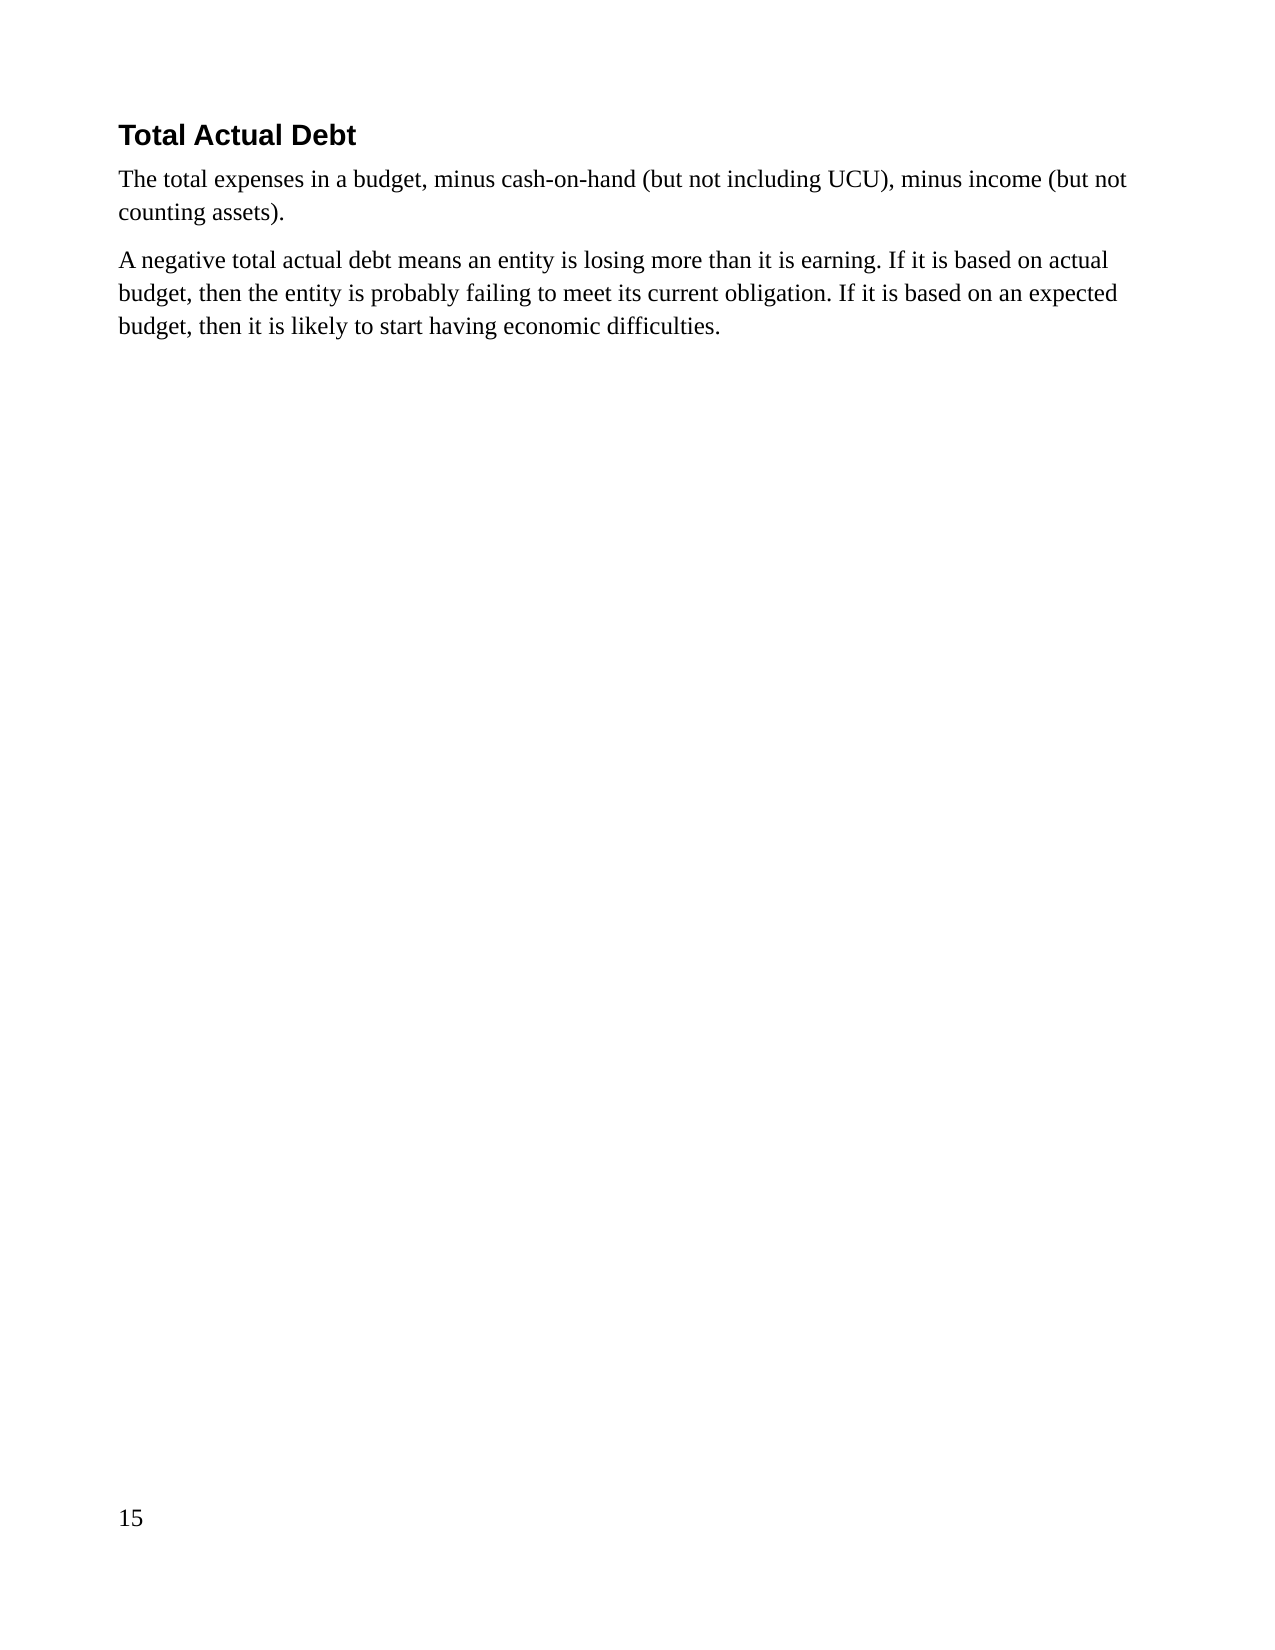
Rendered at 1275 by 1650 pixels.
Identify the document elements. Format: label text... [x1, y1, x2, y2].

subtitle Total Actual Debt [118, 118, 1157, 152]
text The total expenses in a budget, minus cash-on-hand (but not including UCU), minus income (but not counting assets). [118, 164, 1157, 226]
text A negative total actual debt means an entity is losing more than it is earning. If it is based on actual budget, then the entity is probably failing to meet its current obligation. If it is based on an expected budget, then it is likely to start having economic difficulties. [118, 245, 1157, 340]
